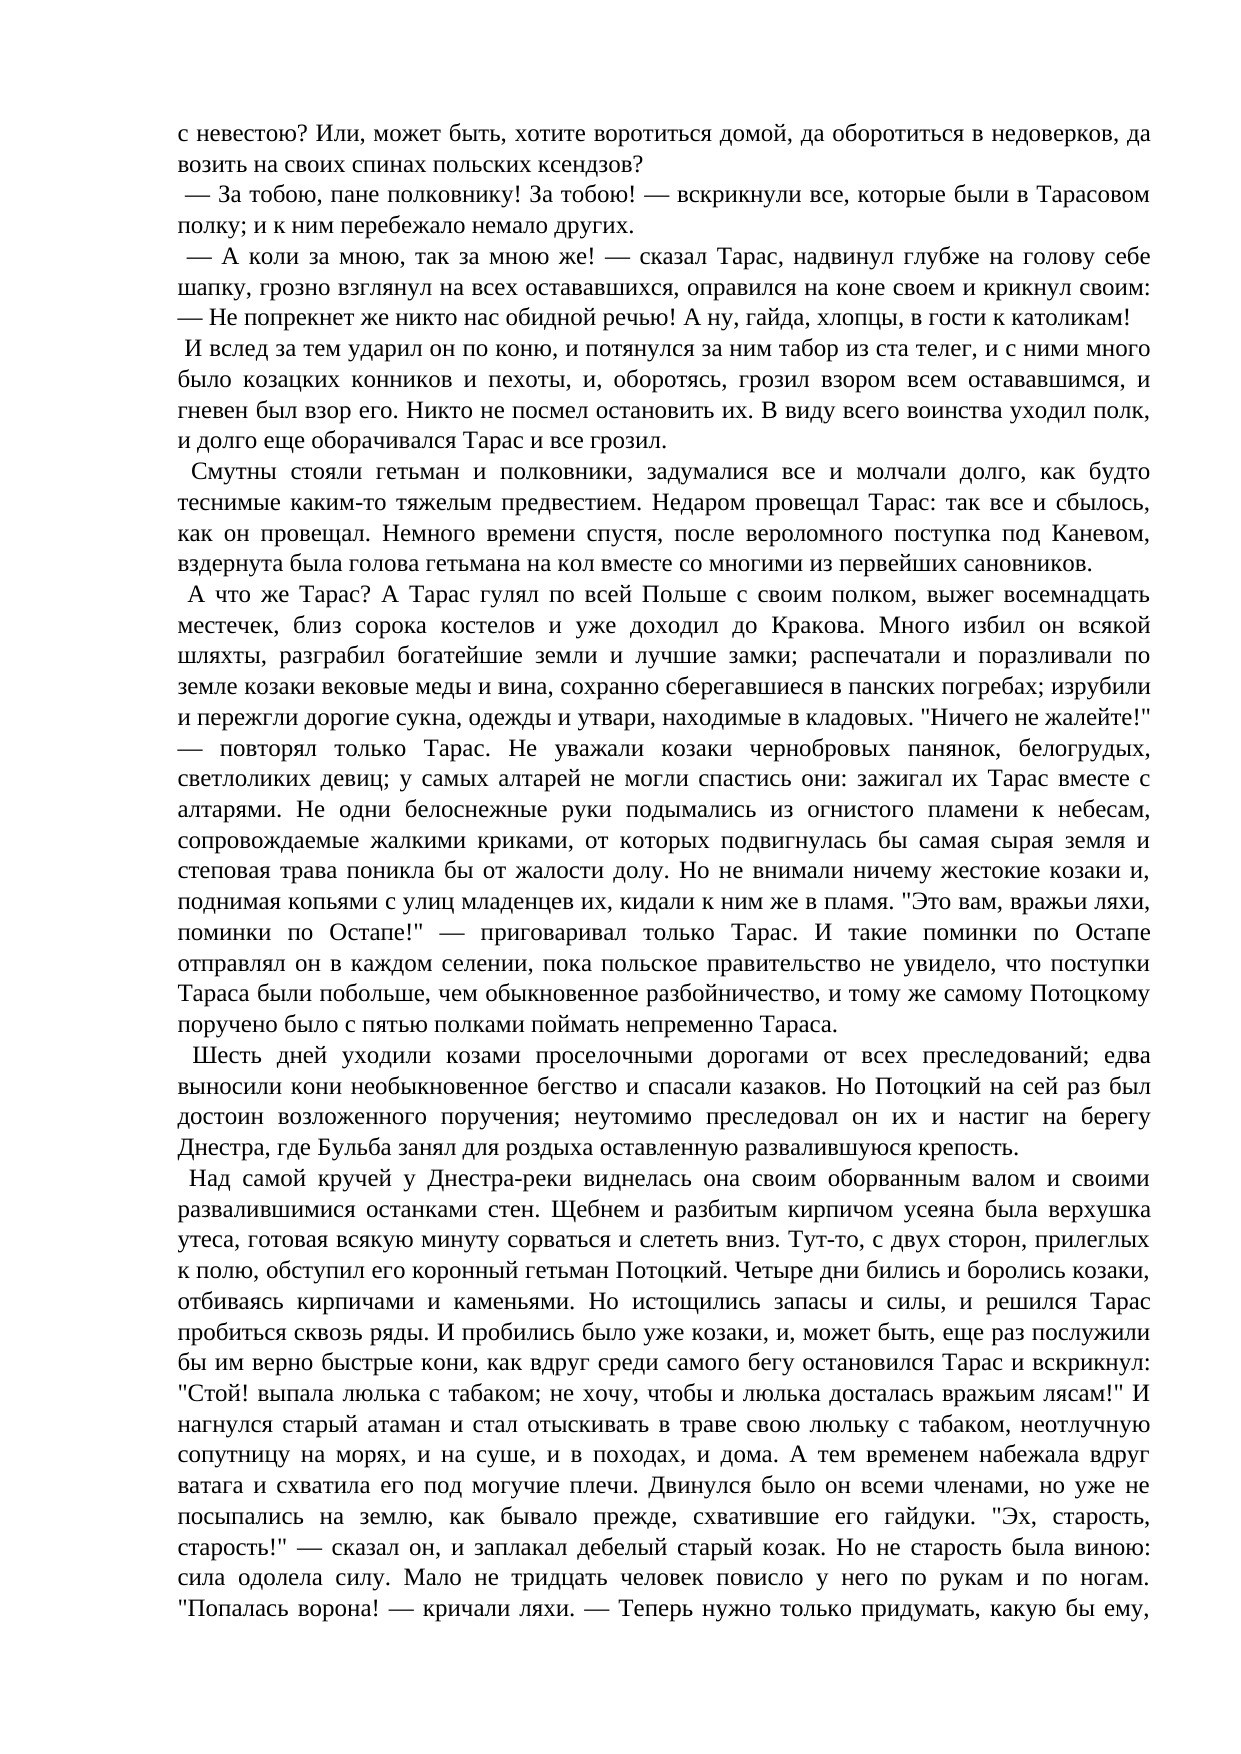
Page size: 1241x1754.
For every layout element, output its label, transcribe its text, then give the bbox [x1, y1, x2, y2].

text Над самой кручей у Днестра-реки виднелась она своим оборванным валом и своими развалившимися останками стен. Щебнем и разбитым кирпичом усеяна была верхушка утеса, готовая всякую минуту сорваться и слететь вниз. Тут-то, с двух сторон, прилеглых к полю, обступил его коронный гетьман Потоцкий. Четыре дни бились и боролись козаки, отбиваясь кирпичами и каменьями. Но истощились запасы и силы, и решился Тарас пробиться сквозь ряды. И пробились было уже козаки, и, может быть, еще раз послужили бы им верно быстрые кони, как вдруг среди самого бегу остановился Тарас и вскрикнул: "Стой! выпала люлька с табаком; не хочу, чтобы и люлька досталась вражьим лясам!" И нагнулся старый атаман и стал отыскивать в траве свою люльку с табаком, неотлучную сопутницу на морях, и на суше, и в походах, и дома. А тем временем набежала вдруг ватага и схватила его под могучие плечи. Двинулся было он всеми членами, но уже не посыпались на землю, как бывало прежде, схватившие его гайдуки. "Эх, старость, старость!" — сказал он, и заплакал дебелый старый козак. Но не старость была виною: сила одолела силу. Мало не тридцать человек повисло у него по рукам и по ногам. "Попалась ворона! — кричали ляхи. — Теперь нужно только придумать, какую бы ему, [177, 1163, 1152, 1622]
text И вслед за тем ударил он по коню, и потянулся за ним табор из ста телег, и с ними много было козацких конников и пехоты, и, оборотясь, грозил взором всем остававшимся, и гневен был взор его. Никто не посмел остановить их. В виду всего воинства уходил полк, и долго еще оборачивался Тарас и все грозил. [177, 333, 1152, 454]
text — За тобою, пане полковнику! За тобою! — вскрикнули все, которые были в Тарасовом полку; и к ним перебежало немало других. [177, 179, 1152, 239]
text А что же Тарас? А Тарас гулял по всей Польше с своим полком, выжег восемнадцать местечек, близ сорока костелов и уже доходил до Кракова. Много избил он всякой шляхты, разграбил богатейшие земли и лучшие замки; распечатали и поразливали по земле козаки вековые меды и вина, сохранно сберегавшиеся в панских погребах; изрубили и пережгли дорогие сукна, одежды и утвари, находимые в кладовых. "Ничего не жалейте!" — повторял только Тарас. Не уважали козаки чернобровых панянок, белогрудых, светлоликих девиц; у самых алтарей не могли спастись они: зажигал их Тарас вместе с алтарями. Не одни белоснежные руки подымались из огнистого пламени к небесам, сопровождаемые жалкими криками, от которых подвигнулась бы самая сырая земля и степовая трава поникла бы от жалости долу. Но не внимали ничему жестокие козаки и, поднимая копьями с улиц младенцев их, кидали к ним же в пламя. "Это вам, вражьи ляхи, поминки по Остапе!" — приговаривал только Тарас. И такие поминки по Остапе отправлял он в каждом селении, пока польское правительство не увидело, что поступки Тараса были побольше, чем обыкновенное разбойничество, и тому же самому Потоцкому поручено было с пятью полками поймать непременно Тараса. [177, 579, 1152, 1038]
text — А коли за мною, так за мною же! — сказал Тарас, надвинул глубже на голову себе шапку, грозно взглянул на всех остававшихся, оправился на коне своем и крикнул своим: — Не попрекнет же никто нас обидной речью! А ну, гайда, хлопцы, в гости к католикам! [177, 241, 1152, 331]
text Смутны стояли гетьман и полковники, задумалися все и молчали долго, как будто теснимые каким-то тяжелым предвестием. Недаром провещал Тарас: так все и сбылось, как он провещал. Немного времени спустя, после вероломного поступка под Каневом, вздернута была голова гетьмана на кол вместе со многими из первейших сановников. [177, 456, 1152, 577]
text Шесть дней уходили козами проселочными дорогами от всех преследований; едва выносили кони необыкновенное бегство и спасали казаков. Но Потоцкий на сей раз был достоин возложенного поручения; неутомимо преследовал он их и настиг на берегу Днестра, где Бульба занял для роздыха оставленную развалившуюся крепость. [177, 1040, 1152, 1161]
text с невестою? Или, может быть, хотите воротиться домой, да оборотиться в недоверков, да возить на своих спинах польских ксендзов? [177, 118, 1152, 178]
